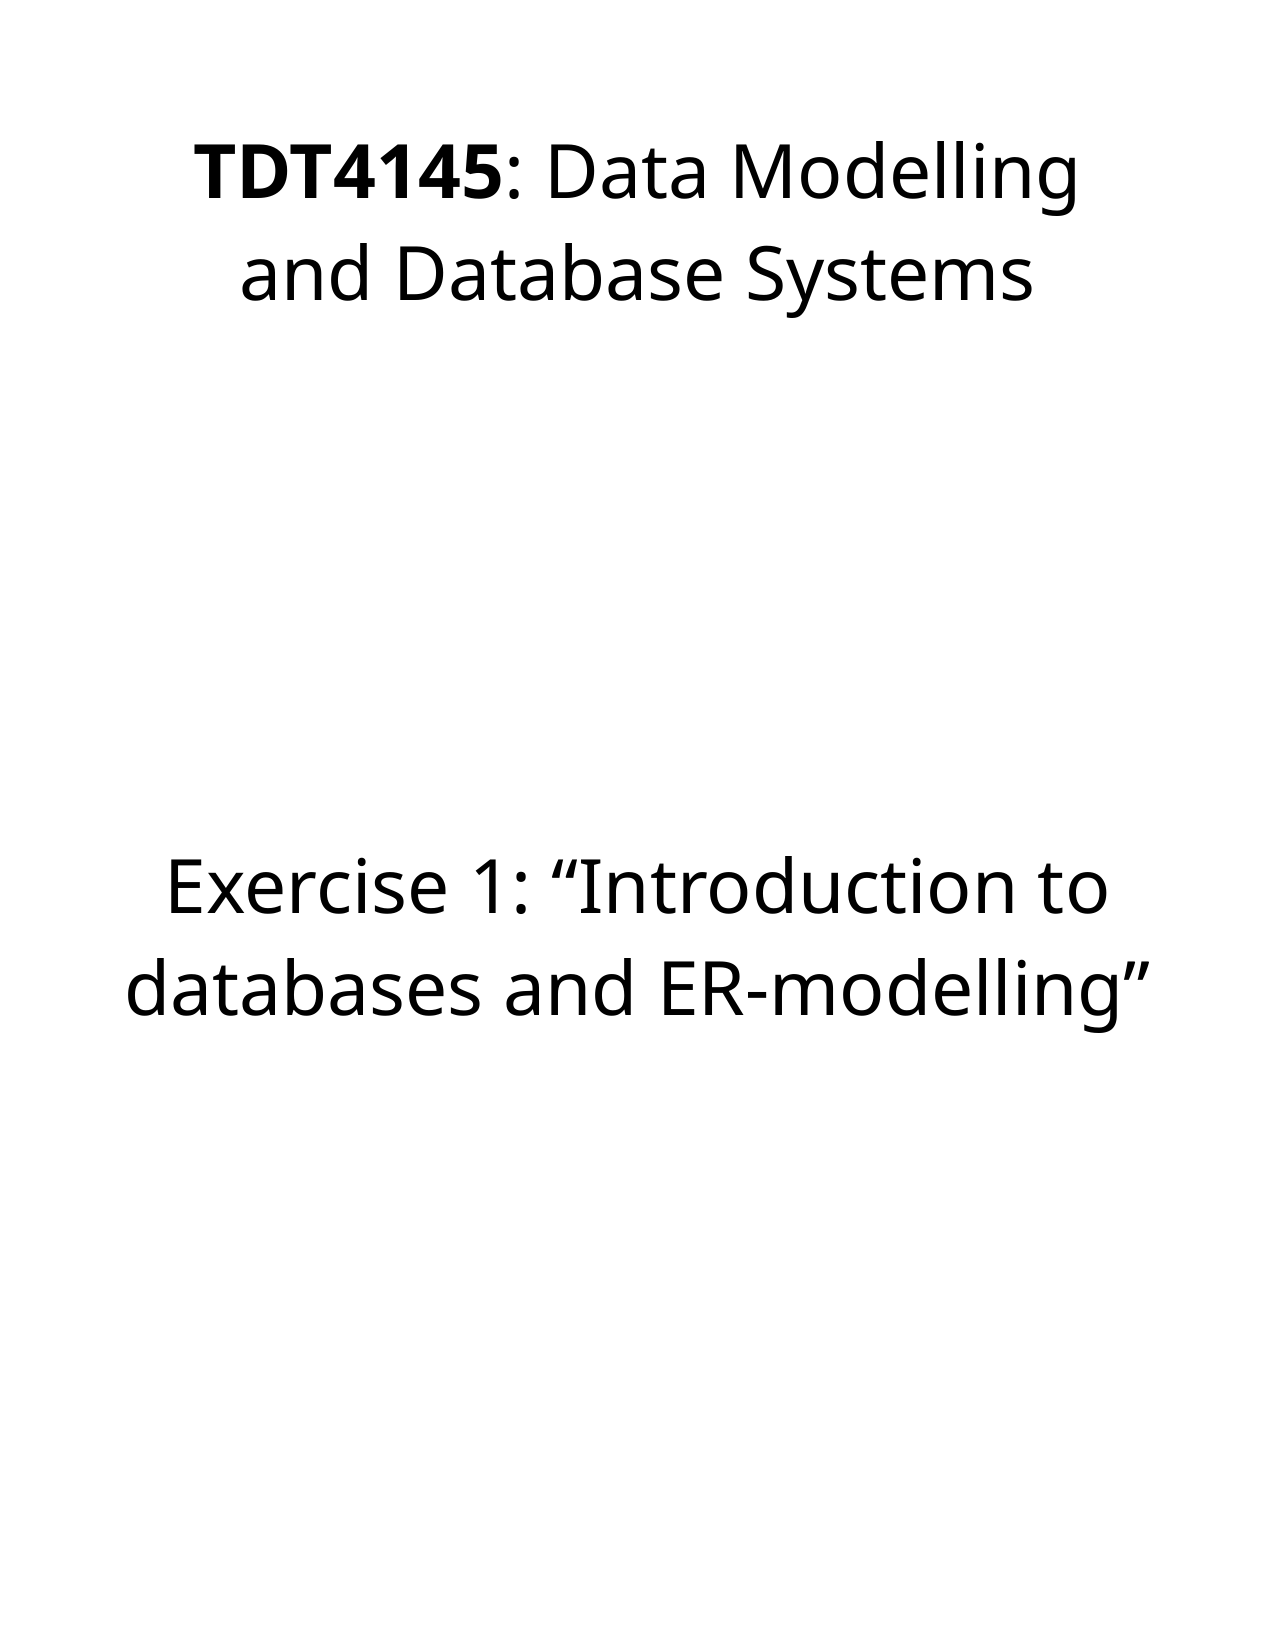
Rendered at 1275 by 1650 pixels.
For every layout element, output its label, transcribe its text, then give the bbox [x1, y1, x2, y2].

text TDT4145: Data Modelling and Database Systems [118, 118, 1157, 322]
text Exercise 1: “Introduction to databases and ER-modelling” [118, 833, 1157, 1038]
